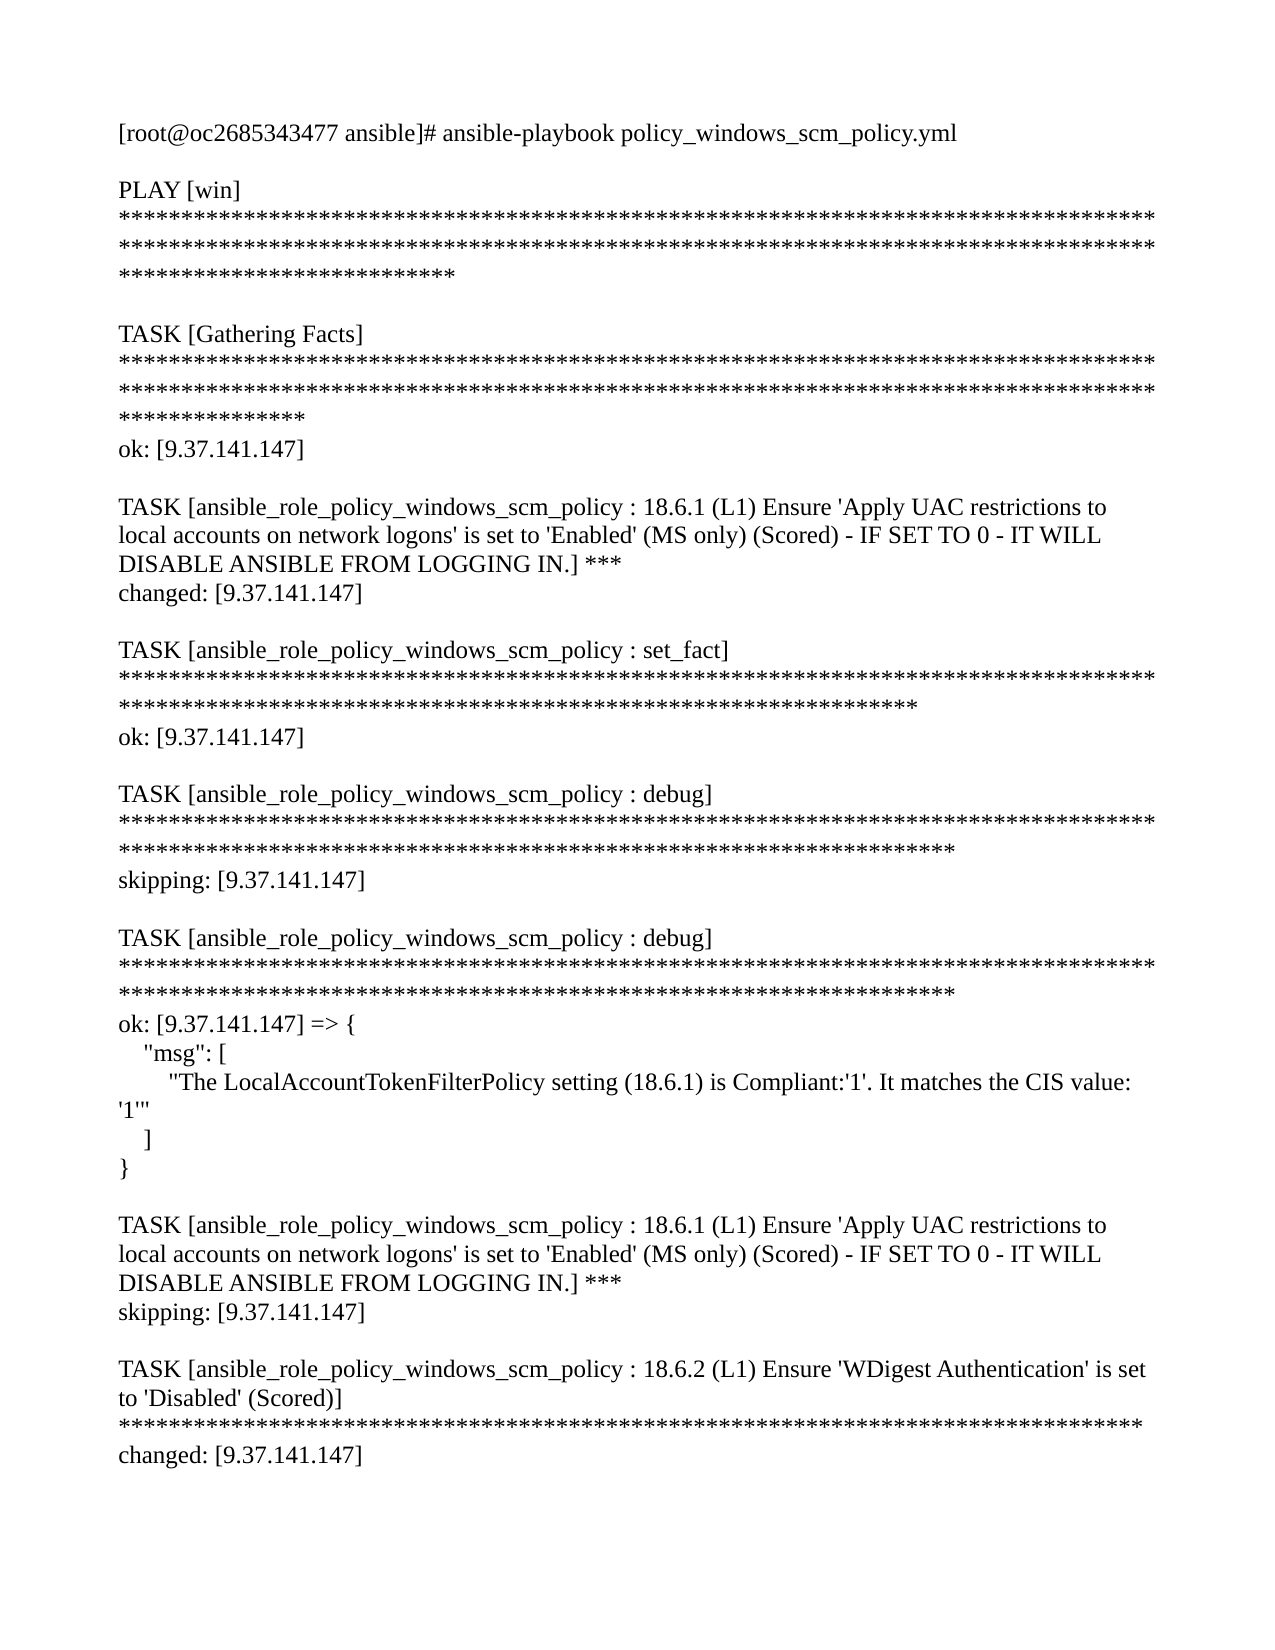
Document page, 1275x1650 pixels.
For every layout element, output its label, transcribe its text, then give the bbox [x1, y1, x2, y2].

text } [118, 1153, 1157, 1182]
text skipping: [9.37.141.147] [118, 1297, 1157, 1326]
text "msg": [ [118, 1038, 1157, 1067]
text TASK [ansible_role_policy_windows_scm_policy : 18.6.1 (L1) Ensure 'Apply UAC restrictions to local accounts on network logons' is set to 'Enabled' (MS only) (Scored) - IF SET TO 0 - IT WILL DISABLE ANSIBLE FROM LOGGING IN.] *** [118, 1211, 1157, 1297]
text ] [118, 1124, 1157, 1153]
text ok: [9.37.141.147] [118, 434, 1157, 463]
text ok: [9.37.141.147] [118, 722, 1157, 751]
text ok: [9.37.141.147] => { [118, 1009, 1157, 1038]
text "The LocalAccountTokenFilterPolicy setting (18.6.1) is Compliant:'1'. It matches the CIS value: '1'" [118, 1067, 1157, 1124]
text TASK [ansible_role_policy_windows_scm_policy : debug] ****************************************************************************************************************************************************** [118, 923, 1157, 1009]
text TASK [Gathering Facts] ************************************************************************************************************************************************************************************* [118, 319, 1157, 434]
text TASK [ansible_role_policy_windows_scm_policy : set_fact] *************************************************************************************************************************************************** [118, 636, 1157, 722]
text TASK [ansible_role_policy_windows_scm_policy : 18.6.1 (L1) Ensure 'Apply UAC restrictions to local accounts on network logons' is set to 'Enabled' (MS only) (Scored) - IF SET TO 0 - IT WILL DISABLE ANSIBLE FROM LOGGING IN.] *** [118, 492, 1157, 578]
text TASK [ansible_role_policy_windows_scm_policy : debug] ****************************************************************************************************************************************************** [118, 779, 1157, 866]
text [root@oc2685343477 ansible]# ansible-playbook policy_windows_scm_policy.yml [118, 118, 1157, 147]
text skipping: [9.37.141.147] [118, 866, 1157, 894]
text changed: [9.37.141.147] [118, 578, 1157, 607]
text changed: [9.37.141.147] [118, 1441, 1157, 1469]
text PLAY [win] ************************************************************************************************************************************************************************************************* [118, 176, 1157, 291]
text TASK [ansible_role_policy_windows_scm_policy : 18.6.2 (L1) Ensure 'WDigest Authentication' is set to 'Disabled' (Scored)] ********************************************************************************** [118, 1354, 1157, 1441]
